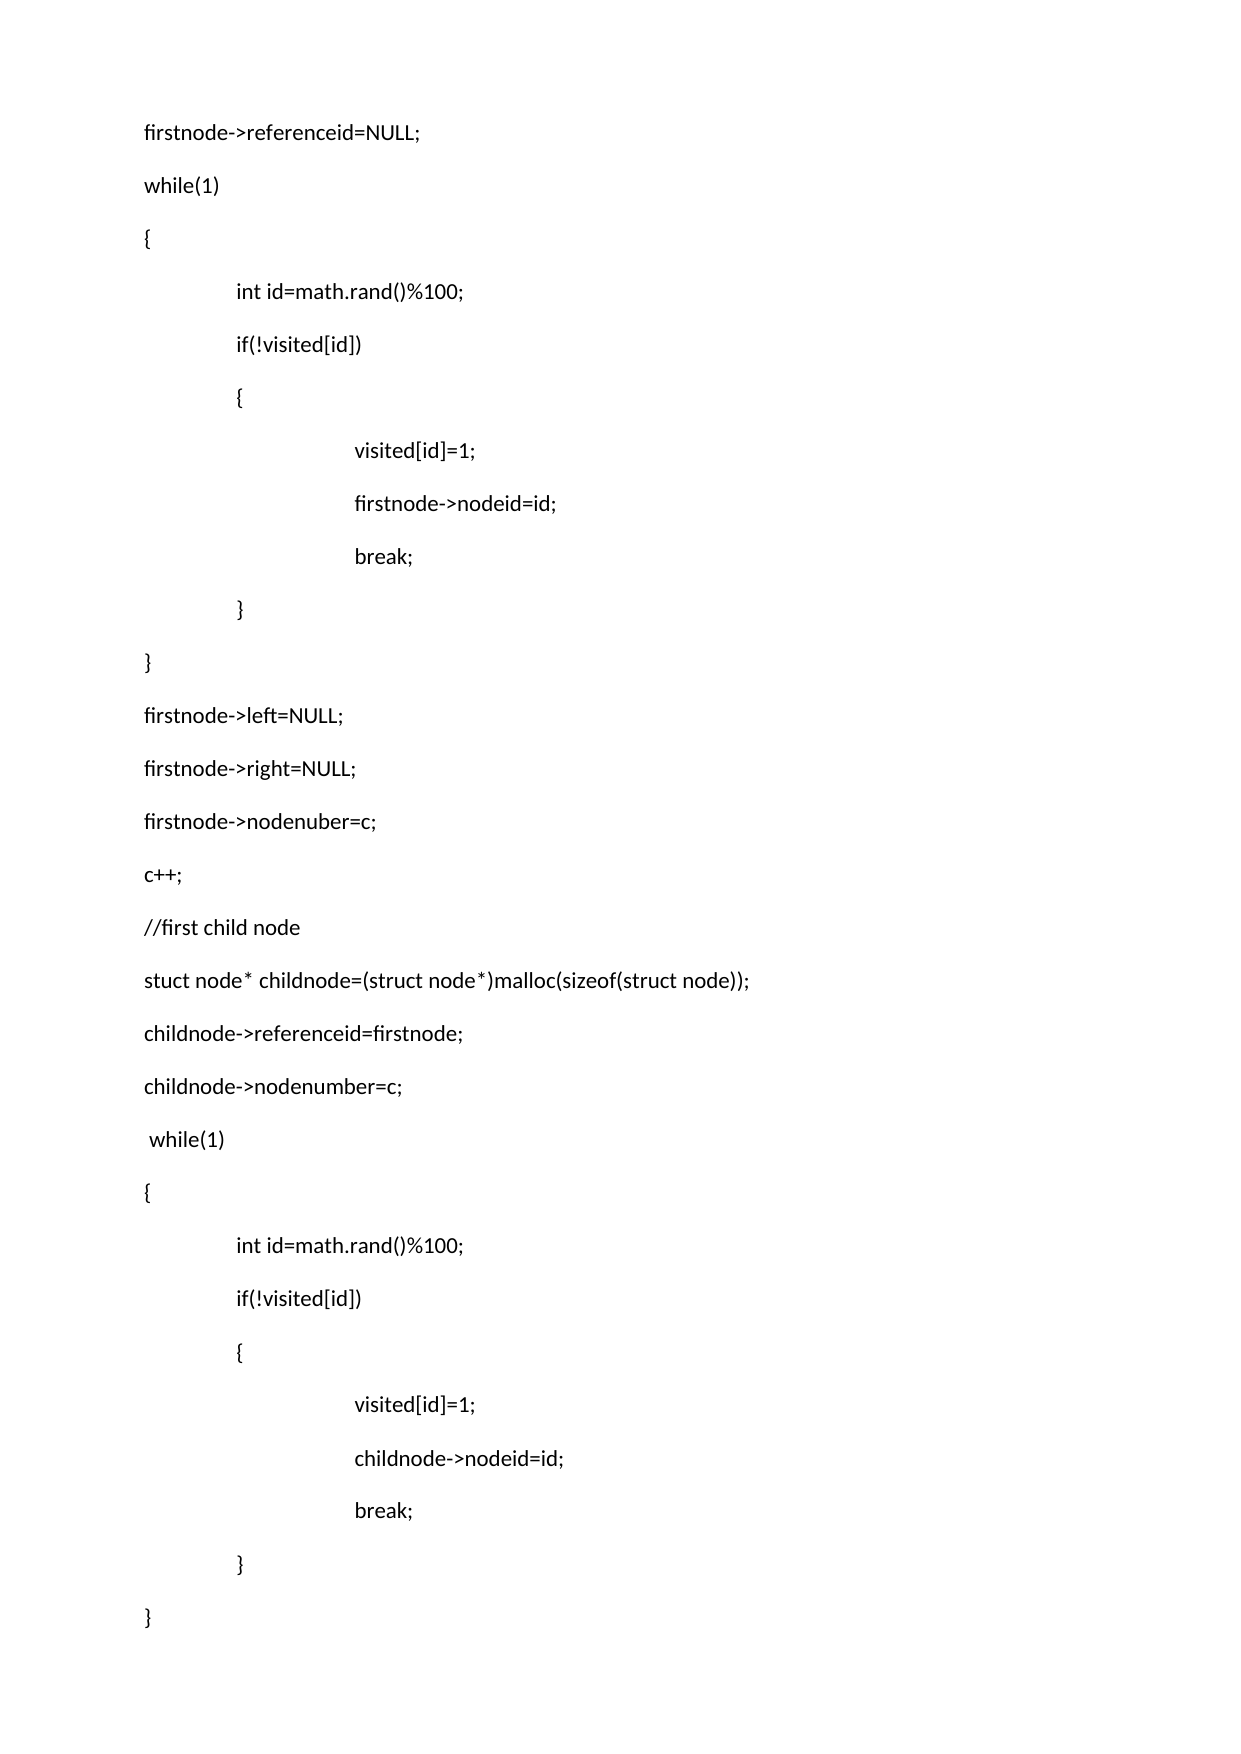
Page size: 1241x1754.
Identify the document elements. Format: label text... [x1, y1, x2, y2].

text firstnode->referenceid=NULL; [118, 118, 1122, 146]
text visited[id]=1; [118, 436, 1122, 464]
text childnode->referenceid=firstnode; [118, 1019, 1122, 1047]
text //first child node [118, 913, 1122, 941]
text { [118, 1178, 1122, 1207]
text } [118, 1603, 1122, 1631]
text { [118, 1338, 1122, 1366]
text while(1) [118, 171, 1122, 199]
text if(!visited[id]) [118, 330, 1122, 358]
text while(1) [118, 1126, 1122, 1153]
text childnode->nodenumber=c; [118, 1072, 1122, 1101]
text childnode->nodeid=id; [118, 1444, 1122, 1472]
text if(!visited[id]) [118, 1284, 1122, 1313]
text } [118, 1550, 1122, 1578]
text break; [118, 1497, 1122, 1525]
text break; [118, 542, 1122, 570]
text firstnode->left=NULL; [118, 701, 1122, 729]
text firstnode->nodeid=id; [118, 489, 1122, 517]
text { [118, 383, 1122, 411]
text } [118, 648, 1122, 676]
text stuct node* childnode=(struct node*)malloc(sizeof(struct node)); [118, 966, 1122, 994]
text firstnode->nodenuber=c; [118, 807, 1122, 835]
text { [118, 224, 1122, 252]
text int id=math.rand()%100; [118, 277, 1122, 305]
text firstnode->right=NULL; [118, 754, 1122, 782]
text } [118, 595, 1122, 623]
text int id=math.rand()%100; [118, 1232, 1122, 1259]
text c++; [118, 860, 1122, 888]
text visited[id]=1; [118, 1391, 1122, 1419]
